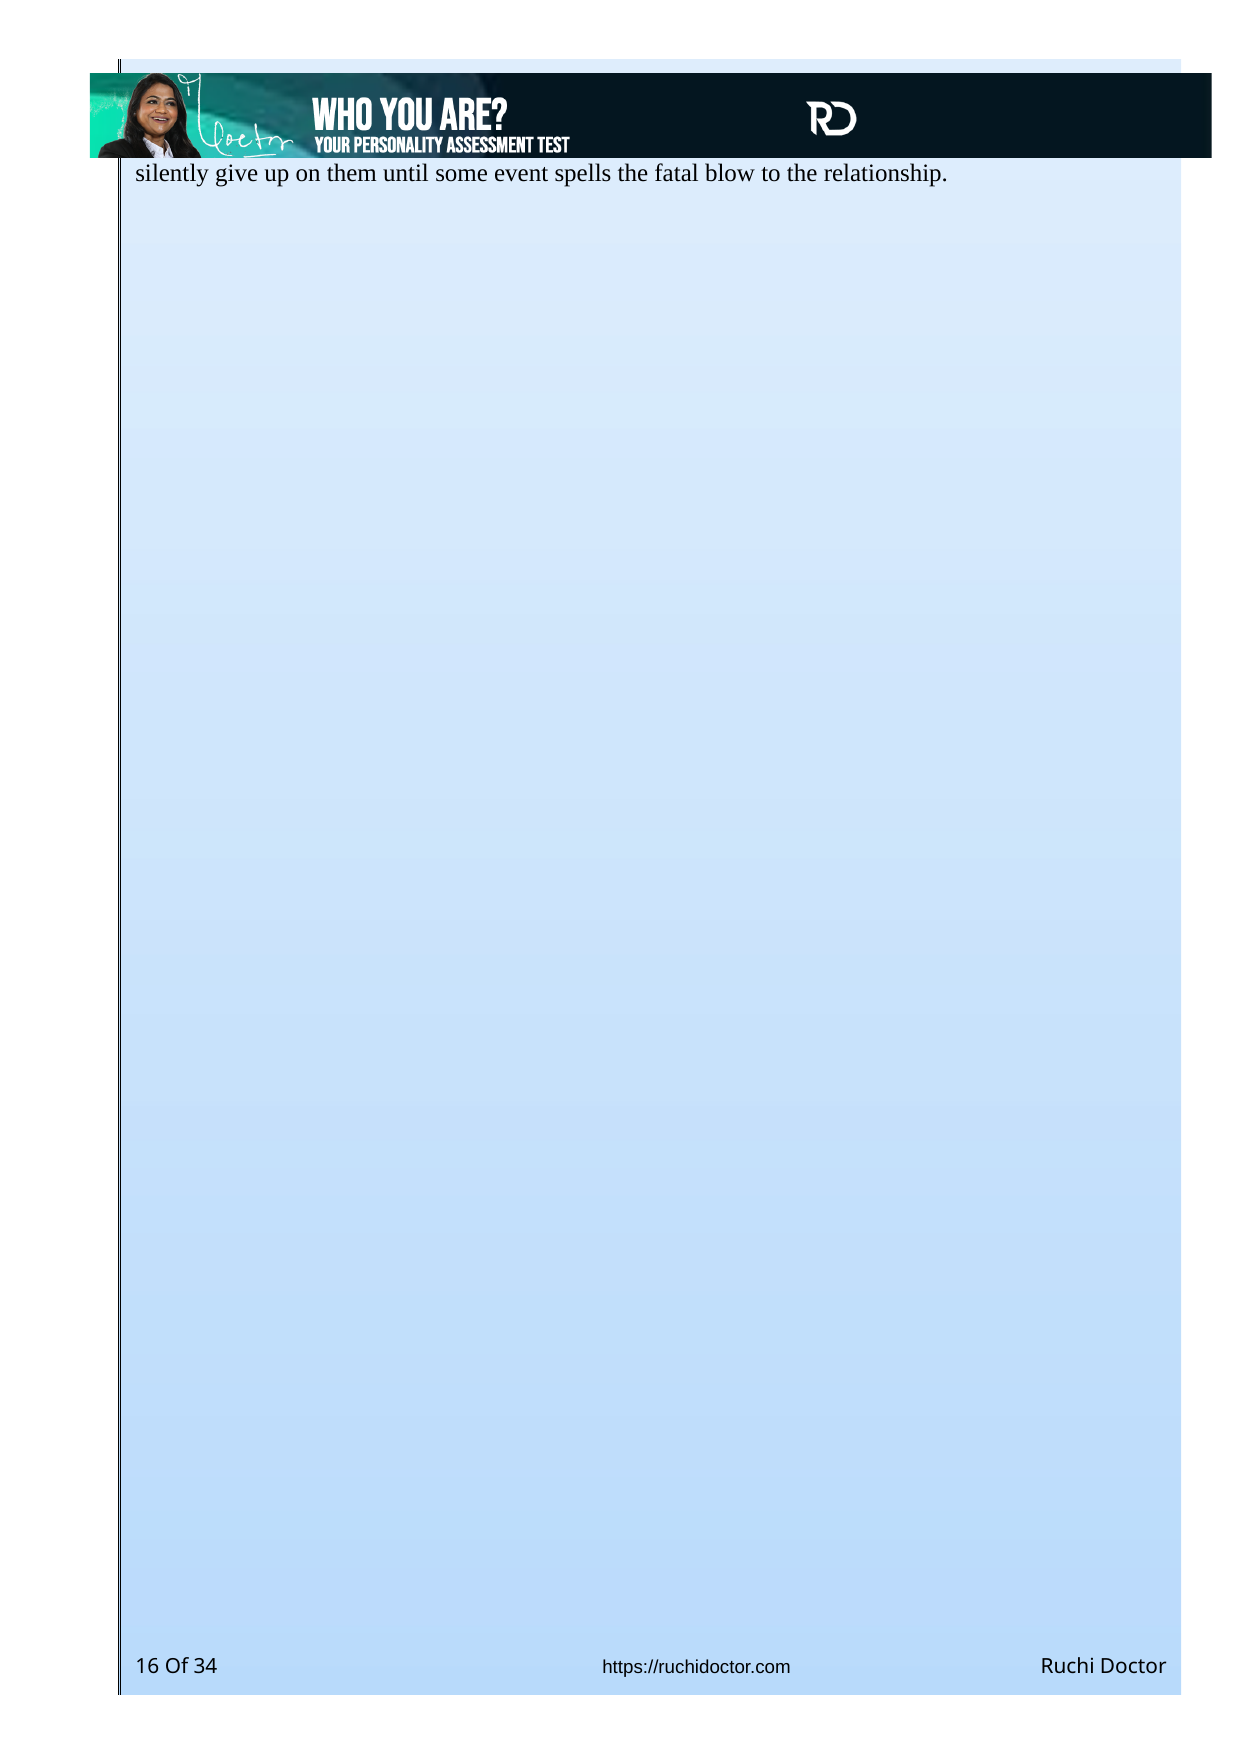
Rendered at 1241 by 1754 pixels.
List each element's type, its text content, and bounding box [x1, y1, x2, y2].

picture [89, 59, 1212, 860]
text silently give up on them until some event spells the fatal blow to the relationship. [135, 158, 1166, 187]
